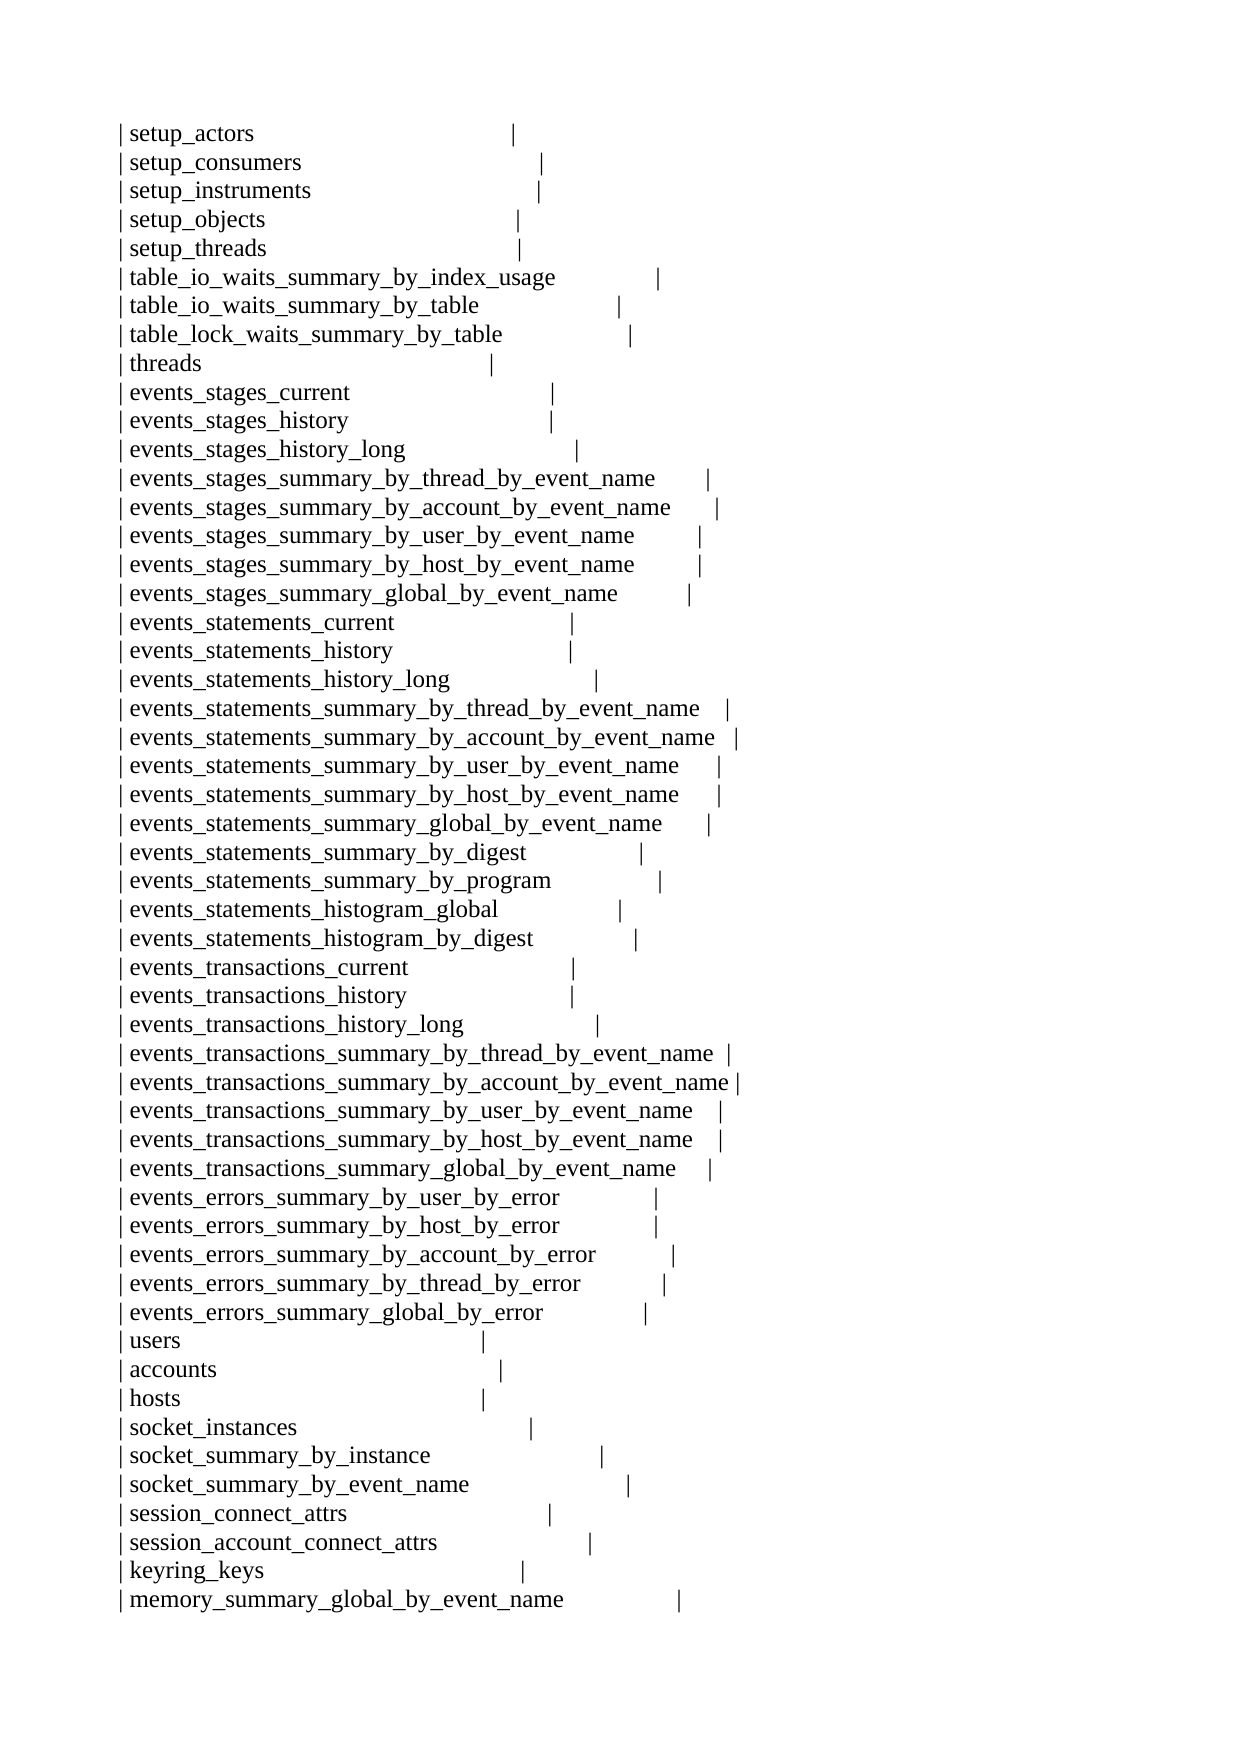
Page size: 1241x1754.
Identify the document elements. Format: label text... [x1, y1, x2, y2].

text | events_transactions_current | [118, 952, 1122, 981]
text | events_stages_summary_by_thread_by_event_name | [118, 463, 1122, 492]
text | events_transactions_summary_by_account_by_event_name | [118, 1067, 1122, 1096]
text | events_stages_history | [118, 406, 1122, 434]
text | events_statements_summary_by_user_by_event_name | [118, 751, 1122, 779]
text | events_statements_current | [118, 607, 1122, 636]
text | events_transactions_history_long | [118, 1009, 1122, 1038]
text | table_lock_waits_summary_by_table | [118, 319, 1122, 348]
text | events_transactions_summary_by_thread_by_event_name | [118, 1038, 1122, 1067]
text | events_statements_summary_by_thread_by_event_name | [118, 693, 1122, 722]
text | events_transactions_history | [118, 981, 1122, 1009]
text | table_io_waits_summary_by_index_usage | [118, 262, 1122, 291]
text | events_errors_summary_by_user_by_error | [118, 1182, 1122, 1211]
text | accounts | [118, 1354, 1122, 1383]
text | events_errors_summary_by_account_by_error | [118, 1239, 1122, 1268]
text | session_connect_attrs | [118, 1498, 1122, 1527]
text | users | [118, 1326, 1122, 1354]
text | keyring_keys | [118, 1556, 1122, 1584]
text | events_statements_history | [118, 636, 1122, 664]
text | events_stages_history_long | [118, 434, 1122, 463]
text | events_stages_current | [118, 377, 1122, 406]
text | events_transactions_summary_global_by_event_name | [118, 1153, 1122, 1182]
text | socket_summary_by_instance | [118, 1441, 1122, 1469]
text | events_errors_summary_by_thread_by_error | [118, 1268, 1122, 1297]
text | events_statements_histogram_global | [118, 894, 1122, 923]
text | memory_summary_global_by_event_name | [118, 1584, 1122, 1613]
text | setup_instruments | [118, 176, 1122, 204]
text | socket_summary_by_event_name | [118, 1469, 1122, 1498]
text | events_statements_summary_by_program | [118, 866, 1122, 894]
text | events_statements_histogram_by_digest | [118, 923, 1122, 952]
text | threads | [118, 348, 1122, 377]
text | events_statements_history_long | [118, 664, 1122, 693]
text | events_stages_summary_global_by_event_name | [118, 578, 1122, 607]
text | setup_objects | [118, 204, 1122, 233]
text | events_statements_summary_global_by_event_name | [118, 808, 1122, 837]
text | setup_consumers | [118, 147, 1122, 176]
text | events_statements_summary_by_account_by_event_name | [118, 722, 1122, 751]
text | session_account_connect_attrs | [118, 1527, 1122, 1556]
text | events_statements_summary_by_host_by_event_name | [118, 779, 1122, 808]
text | setup_actors | [118, 118, 1122, 147]
text | events_transactions_summary_by_host_by_event_name | [118, 1124, 1122, 1153]
text | hosts | [118, 1383, 1122, 1412]
text | events_stages_summary_by_user_by_event_name | [118, 521, 1122, 549]
text | events_transactions_summary_by_user_by_event_name | [118, 1096, 1122, 1124]
text | events_errors_summary_global_by_error | [118, 1297, 1122, 1326]
text | events_statements_summary_by_digest | [118, 837, 1122, 866]
text | socket_instances | [118, 1412, 1122, 1441]
text | events_errors_summary_by_host_by_error | [118, 1211, 1122, 1239]
text | events_stages_summary_by_host_by_event_name | [118, 549, 1122, 578]
text | events_stages_summary_by_account_by_event_name | [118, 492, 1122, 521]
text | table_io_waits_summary_by_table | [118, 291, 1122, 319]
text | setup_threads | [118, 233, 1122, 262]
